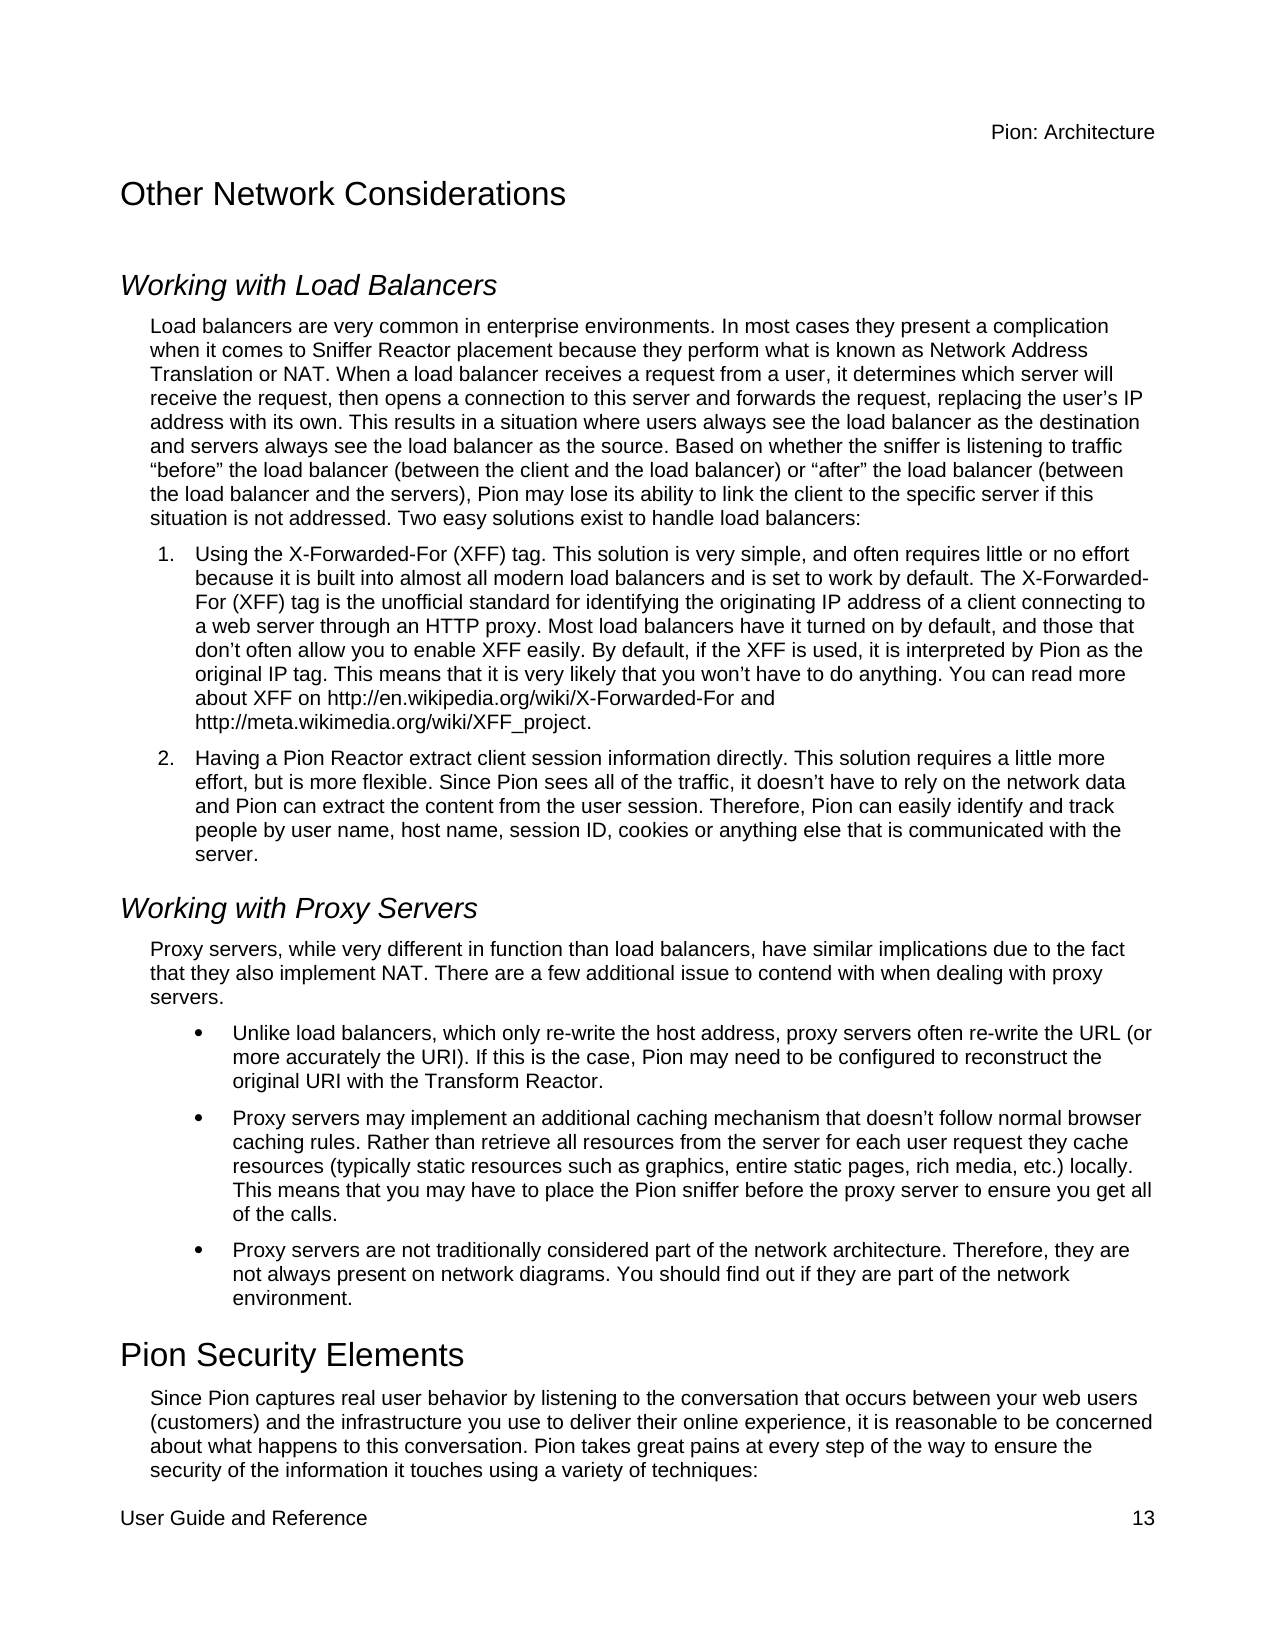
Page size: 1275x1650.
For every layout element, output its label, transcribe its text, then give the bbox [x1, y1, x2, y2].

subtitle Working with Load Balancers [120, 268, 1155, 301]
subtitle Working with Proxy Servers [120, 891, 1155, 924]
text Since Pion captures real user behavior by listening to the conversation that occurs between your web users (customers) and the infrastructure you use to deliver their online experience, it is reasonable to be concerned about what happens to this conversation. Pion takes great pains at every step of the way to ensure the security of the information it touches using a variety of techniques: [150, 1386, 1155, 1482]
text Proxy servers, while very different in function than load balancers, have similar implications due to the fact that they also implement NAT. There are a few additional issue to contend with when dealing with proxy servers. [150, 937, 1155, 1009]
subtitle Pion Security Elements [120, 1335, 1155, 1373]
subtitle Other Network Considerations [120, 174, 1155, 212]
list Having a Pion Reactor extract client session information directly. This solution requires a little more effort, but is more flexible. Since Pion sees all of the traffic, it doesn’t have to rely on the network data and Pion can extract the content from the user session. Therefore, Pion can easily identify and track people by user name, host name, session ID, cookies or anything else that is communicated with the server. [157, 746, 1155, 866]
text Load balancers are very common in enterprise environments. In most cases they present a complication when it comes to Sniffer Reactor placement because they perform what is known as Network Address Translation or NAT. When a load balancer receives a request from a user, it determines which server will receive the request, then opens a connection to this server and forwards the request, replacing the user’s IP address with its own. This results in a situation where users always see the load balancer as the destination and servers always see the load balancer as the source. Based on whether the sniffer is listening to traffic “before” the load balancer (between the client and the load balancer) or “after” the load balancer (between the load balancer and the servers), Pion may lose its ability to link the client to the specific server if this situation is not addressed. Two easy solutions exist to handle load balancers: [150, 314, 1155, 529]
list Proxy servers may implement an additional caching mechanism that doesn’t follow normal browser caching rules. Rather than retrieve all resources from the server for each user request they cache resources (typically static resources such as graphics, entire static pages, rich media, etc.) locally. This means that you may have to place the Pion sniffer before the proxy server to ensure you get all of the calls. [195, 1106, 1155, 1226]
list Proxy servers are not traditionally considered part of the network architecture. Therefore, they are not always present on network diagrams. You should find out if they are part of the network environment. [195, 1238, 1155, 1310]
list Unlike load balancers, which only re-write the host address, proxy servers often re-write the URL (or more accurately the URI). If this is the case, Pion may need to be configured to reconstruct the original URI with the Transform Reactor. [195, 1021, 1155, 1093]
list Using the X-Forwarded-For (XFF) tag. This solution is very simple, and often requires little or no effort because it is built into almost all modern load balancers and is set to work by default. The X-Forwarded-For (XFF) tag is the unofficial standard for identifying the originating IP address of a client connecting to a web server through an HTTP proxy. Most load balancers have it turned on by default, and those that don’t often allow you to enable XFF easily. By default, if the XFF is used, it is interpreted by Pion as the original IP tag. This means that it is very likely that you won’t have to do anything. You can read more about XFF on http://en.wikipedia.org/wiki/X-Forwarded-For and http://meta.wikimedia.org/wiki/XFF_project. [157, 542, 1155, 733]
